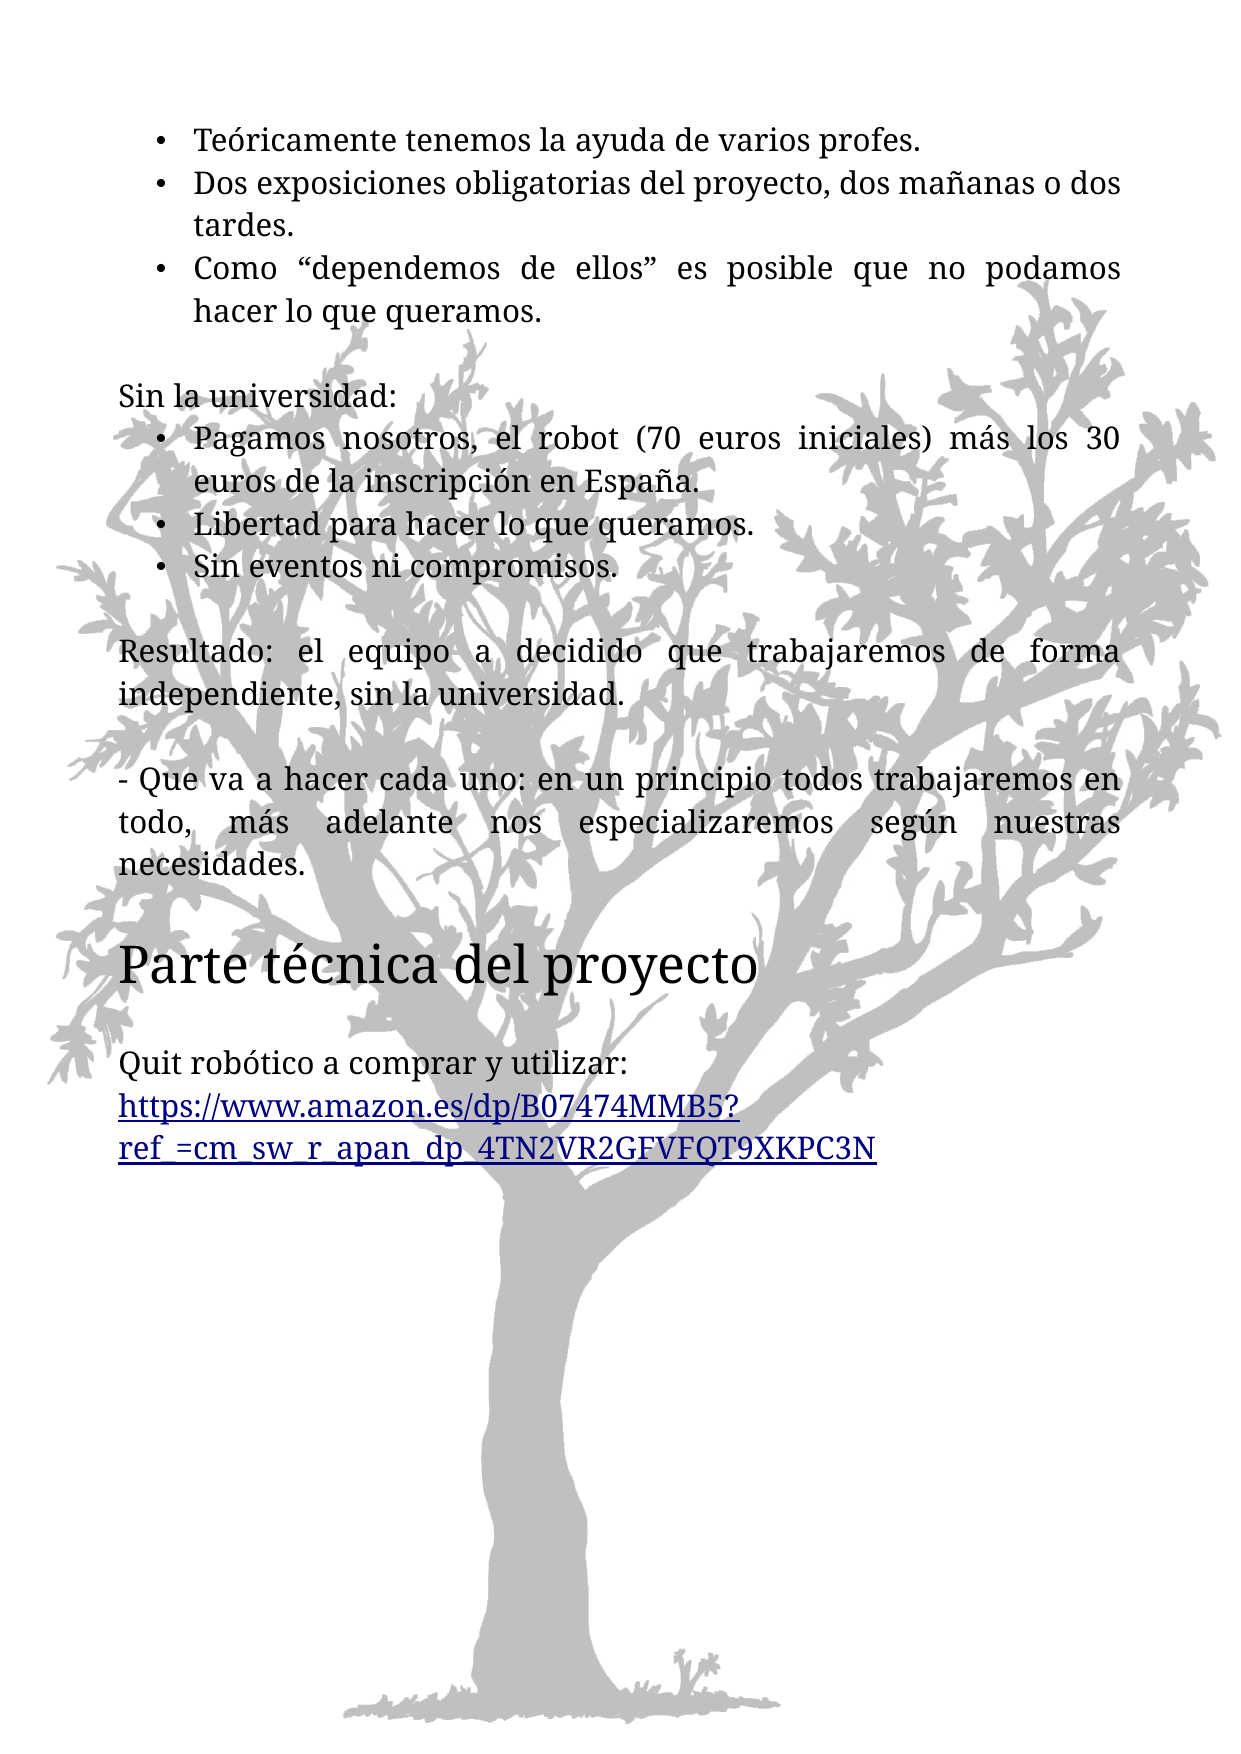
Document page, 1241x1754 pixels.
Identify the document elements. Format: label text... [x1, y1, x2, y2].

text Resultado: el equipo a decidido que trabajaremos de forma independiente, sin la universidad. [118, 629, 1122, 714]
text Parte técnica del proyecto [118, 928, 1122, 998]
text - Que va a hacer cada uno: en un principio todos trabajaremos en todo, más adelante nos especializaremos según nuestras necesidades. [118, 757, 1122, 885]
list Teóricamente tenemos la ayuda de varios profes. [156, 118, 1122, 161]
list Pagamos nosotros, el robot (70 euros iniciales) más los 30 euros de la inscripción en España. [156, 416, 1122, 502]
list Libertad para hacer lo que queramos. [156, 502, 1122, 544]
text Quit robótico a comprar y utilizar: https://www.amazon.es/dp/B07474MMB5?ref_=cm_sw_r_apan_dp_4TN2VR2GFVFQT9XKPC3N [118, 1041, 1122, 1169]
list Dos exposiciones obligatorias del proyecto, dos mañanas o dos tardes. [156, 161, 1122, 246]
list Como “dependemos de ellos” es posible que no podamos hacer lo que queramos. [156, 246, 1122, 331]
list Sin eventos ni compromisos. [156, 544, 1122, 587]
picture [0, 0, 1241, 1754]
text Sin la universidad: [118, 374, 1122, 416]
